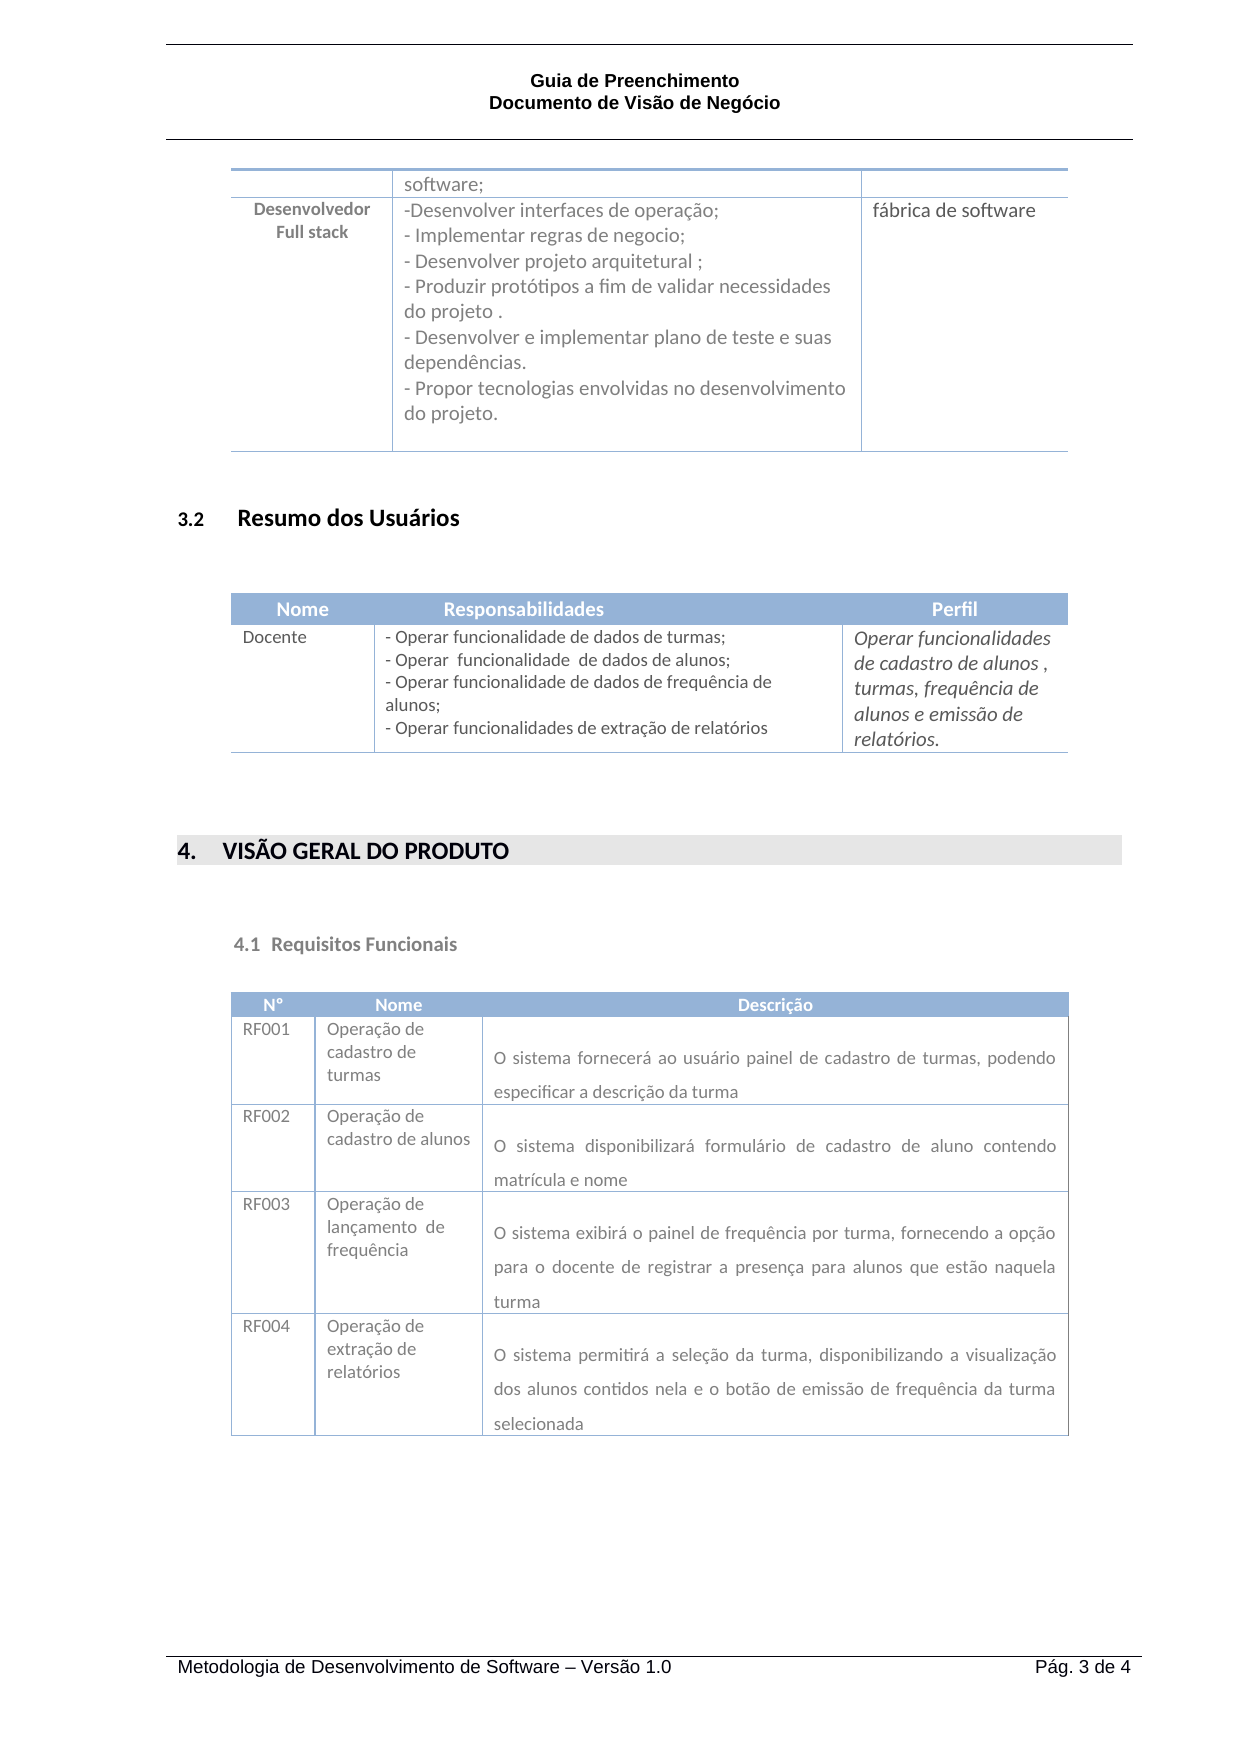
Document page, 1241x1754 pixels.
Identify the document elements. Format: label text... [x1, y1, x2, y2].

table_cell software; [393, 171, 861, 197]
table_cell O sistema exibirá o painel de frequência por turma, fornecendo a opção para o docente de registrar a presença para alunos que estão naquela turma [483, 1192, 1068, 1313]
table_cell [862, 171, 1068, 197]
table_cell Operação de cadastro de alunos [316, 1105, 482, 1191]
table_header Responsabilidades [374, 596, 674, 622]
table_header Perfil [674, 596, 1068, 622]
table_cell Docente [231, 625, 374, 752]
table_cell - Operar funcionalidade de dados de turmas; - Operar funcionalidade de dados de alunos; - Operar funcionalidade de dados de frequência de alunos; - Operar funcionalidades de extração de relatórios [375, 625, 842, 752]
table_cell -Desenvolver interfaces de operação; - Implementar regras de negocio; - Desenvolver projeto arquitetural ; - Produzir protótipos a fim de validar necessidades do projeto . - Desenvolver e implementar plano de teste e suas dependências. - Propor tecnologias envolvidas no desenvolvimento do projeto. [393, 198, 861, 451]
table_header Nome [231, 596, 374, 622]
table_cell Operação de extração de relatórios [316, 1314, 482, 1435]
table_cell Desenvolvedor Full stack [231, 198, 392, 451]
table_cell [231, 171, 392, 197]
table_cell Operação de lançamento de frequência [316, 1192, 482, 1313]
table_cell O sistema permitirá a seleção da turma, disponibilizando a visualização dos alunos contidos nela e o botão de emissão de frequência da turma selecionada [483, 1314, 1068, 1435]
table_cell Operação de cadastro de turmas [316, 1017, 482, 1103]
table_header Nome [316, 993, 482, 1016]
subtitle VISÃO GERAL DO PRODUTO [177, 835, 1122, 865]
table_cell Operar funcionalidades de cadastro de alunos , turmas, frequência de alunos e emissão de relatórios. [843, 625, 1068, 752]
table_header Nº [232, 993, 314, 1016]
table_cell RF001 [232, 1017, 314, 1103]
table_cell O sistema fornecerá ao usuário painel de cadastro de turmas, podendo especificar a descrição da turma [483, 1017, 1068, 1103]
table_cell RF003 [232, 1192, 314, 1313]
table_cell fábrica de software [862, 198, 1068, 451]
table_cell RF004 [232, 1314, 314, 1435]
table_header Descrição [483, 993, 1068, 1016]
subtitle Requisitos Funcionais [233, 932, 1122, 957]
subtitle Resumo dos Usuários [177, 502, 1122, 533]
table_cell RF002 [232, 1105, 314, 1191]
table_cell O sistema disponibilizará formulário de cadastro de aluno contendo matrícula e nome [483, 1105, 1068, 1191]
